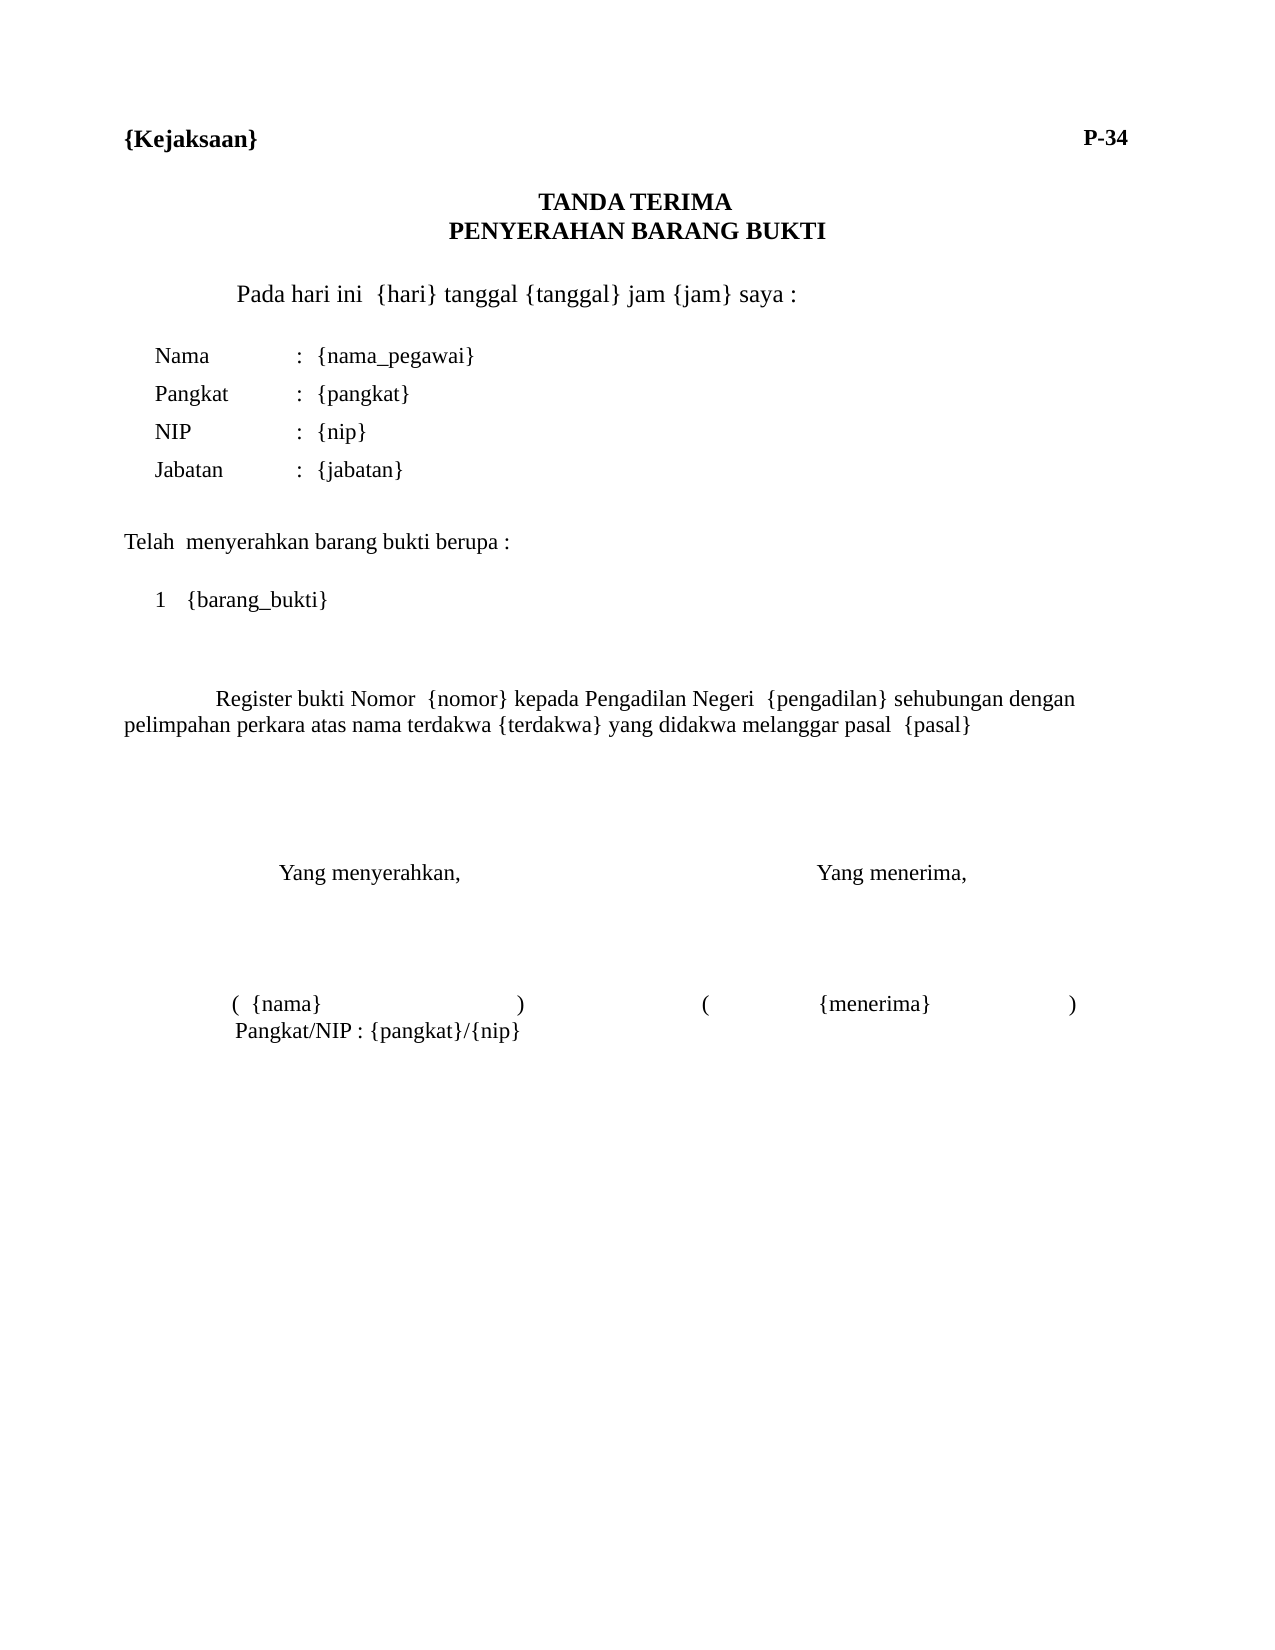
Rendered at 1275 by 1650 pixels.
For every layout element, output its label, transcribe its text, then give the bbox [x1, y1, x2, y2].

table_header {Kejaksaan} [118, 118, 1078, 158]
table_cell : [290, 450, 310, 488]
table_header {nama_pegawai} [310, 337, 1064, 374]
table_header Pada hari ini {hari} tanggal {tanggal} jam {jam} saya : [118, 273, 1142, 522]
table_cell {jabatan} [310, 450, 1064, 488]
table_header Yang menyerahkan, ( {nama} ) Pangkat/NIP : {pangkat}/{nip} [118, 859, 621, 1043]
table_header P-34 [1078, 118, 1157, 158]
table_cell Telah menyerahkan barang bukti berupa : [118, 522, 1142, 651]
table_cell Pangkat [149, 374, 290, 412]
table_cell Jabatan [149, 450, 290, 488]
table_cell {nip} [310, 412, 1064, 450]
table_cell : [290, 374, 310, 412]
table_cell : [290, 412, 310, 450]
table_header 1 [149, 581, 180, 618]
table_cell NIP [149, 412, 290, 450]
table_cell {pangkat} [310, 374, 1064, 412]
text TANDA TERIMA [118, 187, 1157, 216]
table_header Register bukti Nomor {nomor} kepada Pengadilan Negeri {pengadilan} sehubungan dengan pelimpahan perkara atas nama terdakwa {terdakwa} yang didakwa melanggar pasal {pasal} [118, 679, 1157, 743]
table_header : [290, 337, 310, 374]
table_header {barang_bukti} [180, 581, 1136, 618]
table_header Nama [149, 337, 290, 374]
table_header Yang menerima, ( {menerima} ) [621, 859, 1157, 1043]
text PENYERAHAN BARANG BUKTI [118, 216, 1157, 244]
